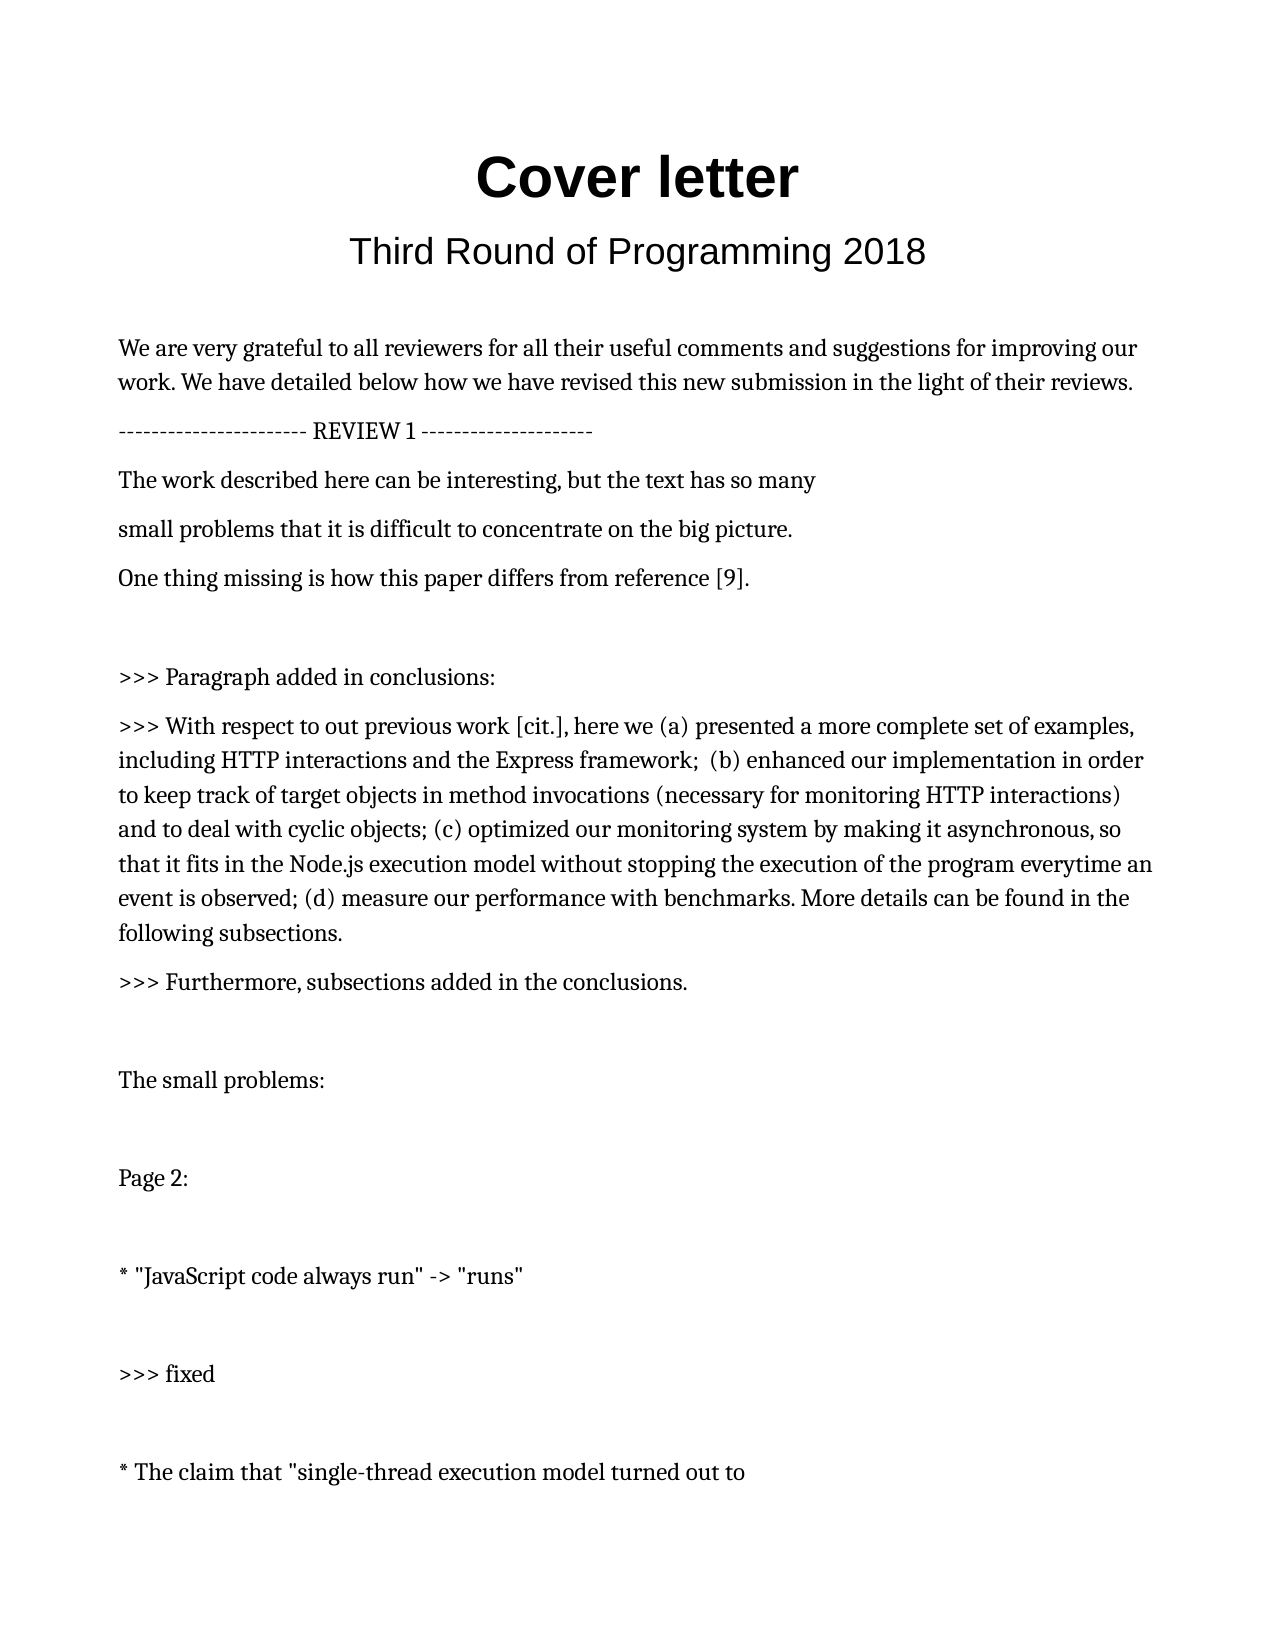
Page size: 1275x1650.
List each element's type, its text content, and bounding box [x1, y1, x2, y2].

text Page 2: [118, 1164, 1157, 1192]
text One thing missing is how this paper differs from reference [9]. [118, 564, 1157, 593]
text * "JavaScript code always run" -> "runs" [118, 1262, 1157, 1291]
text We are very grateful to all reviewers for all their useful comments and suggestions for improving our work. We have detailed below how we have revised this new submission in the light of their reviews. [118, 334, 1157, 397]
text The small problems: [118, 1066, 1157, 1094]
text small problems that it is difficult to concentrate on the big picture. [118, 515, 1157, 544]
text >>> Paragraph added in conclusions: [118, 662, 1157, 691]
text * The claim that "single-thread execution model turned out to [118, 1458, 1157, 1487]
text >>> fixed [118, 1360, 1157, 1389]
title Cover letter [118, 143, 1157, 210]
text The work described here can be interesting, but the text has so many [118, 466, 1157, 495]
text >>> With respect to out previous work [cit.], here we (a) presented a more complete set of examples, including HTTP interactions and the Express framework; (b) enhanced our implementation in order to keep track of target objects in method invocations (necessary for monitoring HTTP interactions) and to deal with cyclic objects; (c) optimized our monitoring system by making it asynchronous, so that it fits in the Node.js execution model without stopping the execution of the program everytime an event is observed; (d) measure our performance with benchmarks. More details can be found in the following subsections. [118, 712, 1157, 947]
text >>> Furthermore, subsections added in the conclusions. [118, 967, 1157, 996]
text ----------------------- REVIEW 1 --------------------- [118, 417, 1157, 446]
subtitle Third Round of Programming 2018 [118, 229, 1157, 272]
